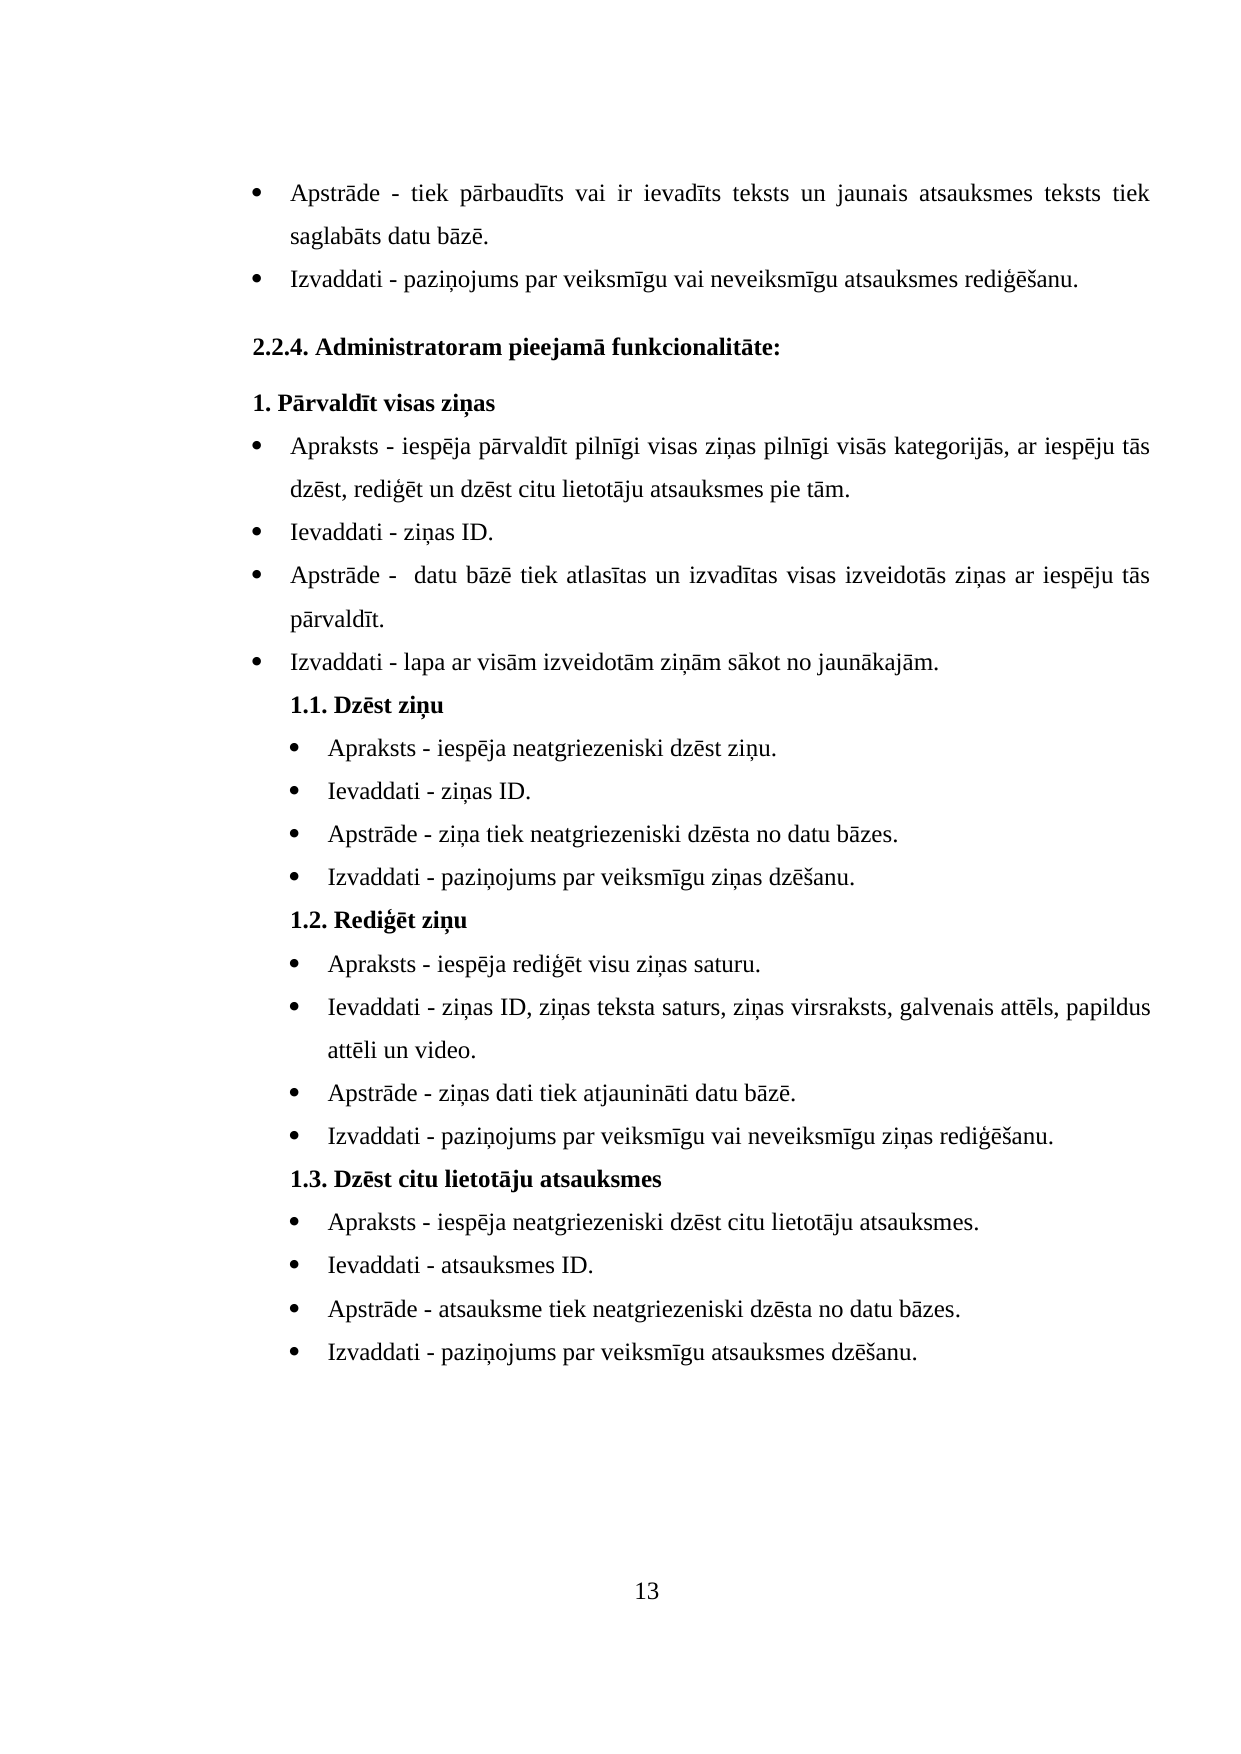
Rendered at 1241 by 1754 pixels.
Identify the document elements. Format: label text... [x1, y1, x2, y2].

list Apstrāde - tiek pārbaudīts vai ir ievadīts teksts un jaunais atsauksmes teksts tiek saglabāts datu bāzē. [252, 178, 1152, 250]
list Apstrāde - atsauksme tiek neatgriezeniski dzēsta no datu bāzes. [290, 1294, 1152, 1322]
list Apraksts - iespēja neatgriezeniski dzēst ziņu. [290, 733, 1152, 762]
subtitle 2.2.4. Administratoram pieejamā funkcionalitāte: [252, 332, 1152, 361]
text 1.1. Dzēst ziņu [177, 690, 1152, 719]
list Apstrāde - ziņas dati tiek atjaunināti datu bāzē. [290, 1078, 1152, 1107]
list Ievaddati - atsauksmes ID. [290, 1251, 1152, 1279]
list Ievaddati - ziņas ID. [290, 776, 1152, 805]
text 1.2. Rediģēt ziņu [177, 906, 1152, 934]
list Apstrāde - datu bāzē tiek atlasītas un izvadītas visas izveidotās ziņas ar iespēju tās pārvaldīt. [252, 561, 1152, 632]
list Izvaddati - paziņojums par veiksmīgu vai neveiksmīgu atsauksmes rediģēšanu. [252, 264, 1152, 293]
list Izvaddati - lapa ar visām izveidotām ziņām sākot no jaunākajām. [252, 647, 1152, 676]
text 1. Pārvaldīt visas ziņas [177, 388, 1152, 417]
list Ievaddati - ziņas ID. [252, 517, 1152, 546]
text 1.3. Dzēst citu lietotāju atsauksmes [177, 1164, 1152, 1193]
list Apstrāde - ziņa tiek neatgriezeniski dzēsta no datu bāzes. [290, 819, 1152, 848]
list Ievaddati - ziņas ID, ziņas teksta saturs, ziņas virsraksts, galvenais attēls, papildus attēli un video. [290, 992, 1152, 1064]
list Izvaddati - paziņojums par veiksmīgu atsauksmes dzēšanu. [290, 1337, 1152, 1366]
list Apraksts - iespēja pārvaldīt pilnīgi visas ziņas pilnīgi visās kategorijās, ar iespēju tās dzēst, rediģēt un dzēst citu lietotāju atsauksmes pie tām. [252, 431, 1152, 503]
list Izvaddati - paziņojums par veiksmīgu ziņas dzēšanu. [290, 862, 1152, 891]
list Apraksts - iespēja rediģēt visu ziņas saturu. [290, 949, 1152, 977]
list Izvaddati - paziņojums par veiksmīgu vai neveiksmīgu ziņas rediģēšanu. [290, 1121, 1152, 1150]
list Apraksts - iespēja neatgriezeniski dzēst citu lietotāju atsauksmes. [290, 1207, 1152, 1236]
